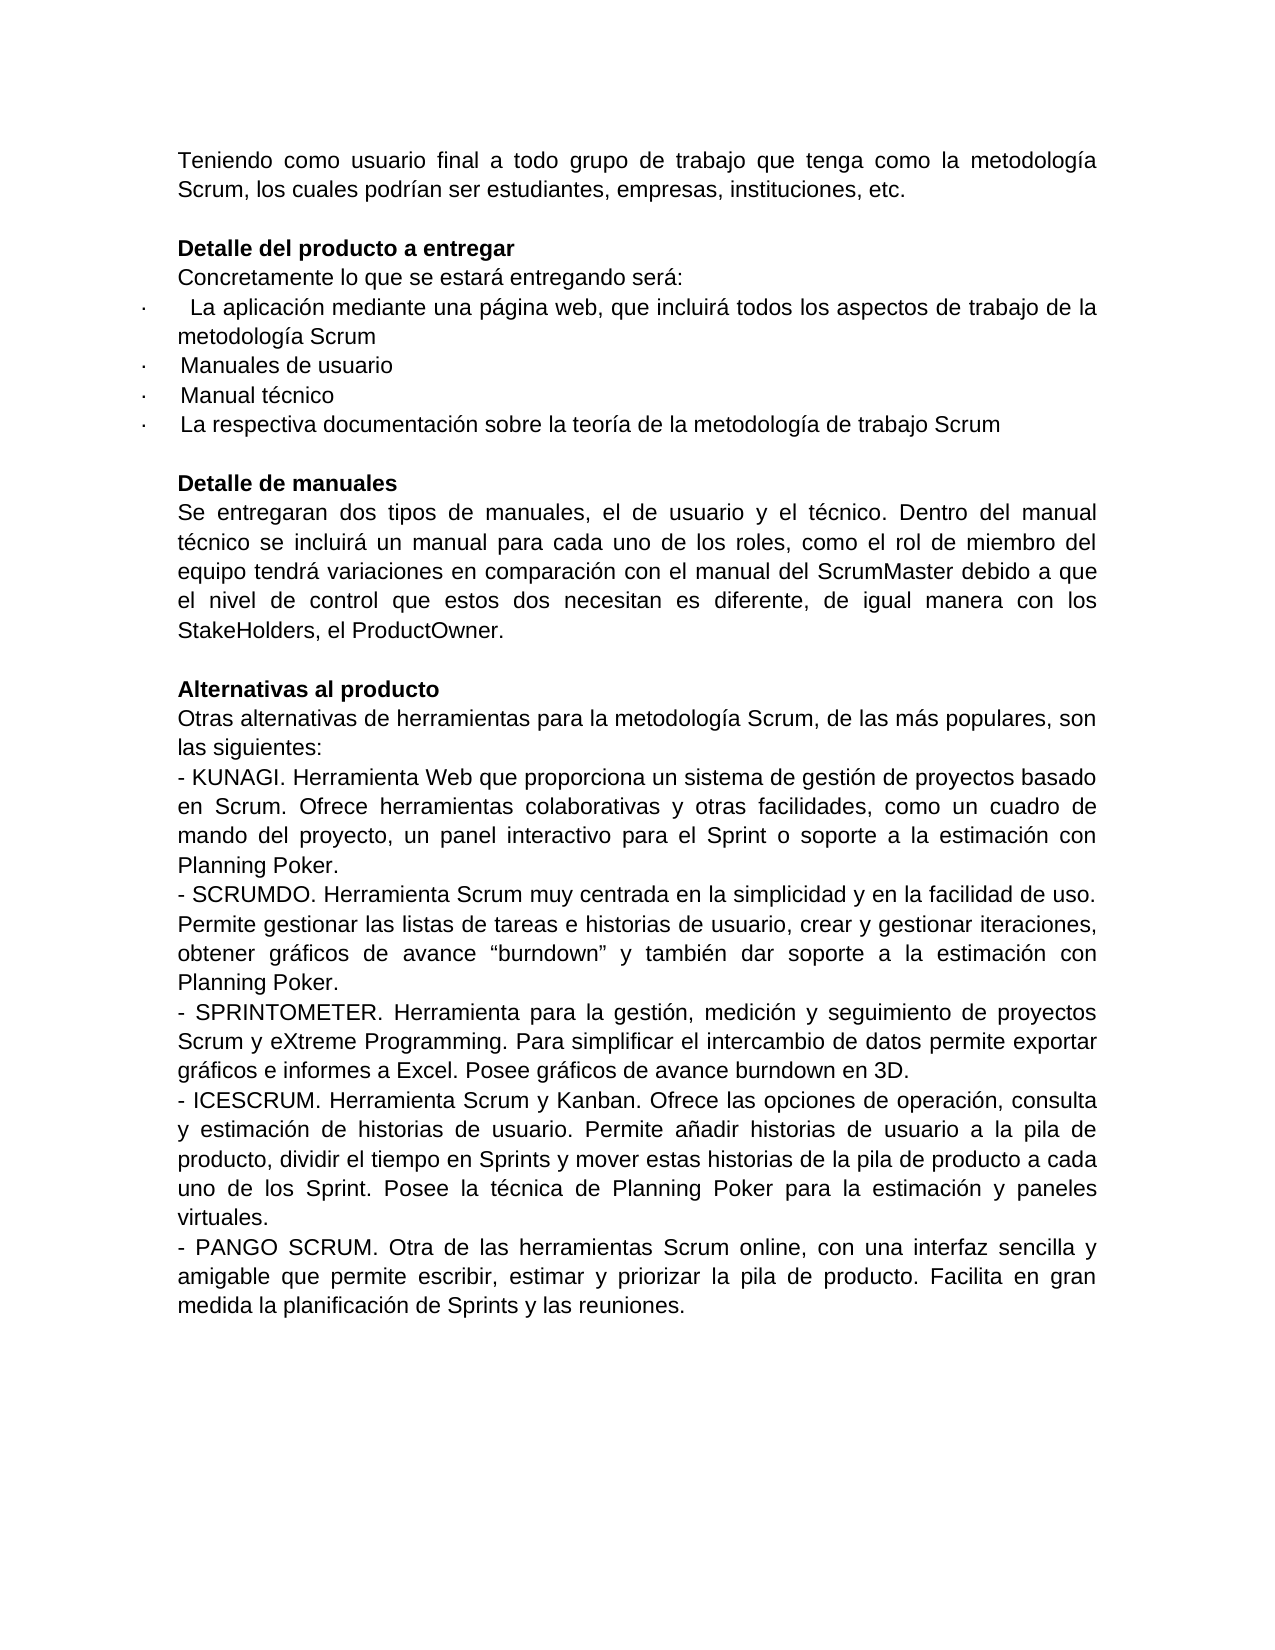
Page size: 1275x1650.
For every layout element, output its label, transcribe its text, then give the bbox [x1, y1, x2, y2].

text · Manuales de usuario [140, 353, 1098, 379]
text Concretamente lo que se estará entregando será: [177, 265, 1098, 291]
text Teniendo como usuario final a todo grupo de trabajo que tenga como la metodología Scrum, los cuales podrían ser estudiantes, empresas, instituciones, etc. [177, 148, 1098, 203]
text - KUNAGI. Herramienta Web que proporciona un sistema de gestión de proyectos basado en Scrum. Ofrece herramientas colaborativas y otras facilidades, como un cuadro de mando del proyecto, un panel interactivo para el Sprint o soporte a la estimación con Planning Poker. [177, 764, 1098, 878]
text · La aplicación mediante una página web, que incluirá todos los aspectos de trabajo de la metodología Scrum [140, 294, 1098, 349]
text - ICESCRUM. Herramienta Scrum y Kanban. Ofrece las opciones de operación, consulta y estimación de historias de usuario. Permite añadir historias de usuario a la pila de producto, dividir el tiempo en Sprints y mover estas historias de la pila de producto a cada uno de los Sprint. Posee la técnica de Planning Poker para la estimación y paneles virtuales. [177, 1088, 1098, 1231]
text Se entregaran dos tipos de manuales, el de usuario y el técnico. Dentro del manual técnico se incluirá un manual para cada uno de los roles, como el rol de miembro del equipo tendrá variaciones en comparación con el manual del ScrumMaster debido a que el nivel de control que estos dos necesitan es diferente, de igual manera con los StakeHolders, el ProductOwner. [177, 500, 1098, 643]
text Alternativas al producto [177, 676, 1098, 702]
text · La respectiva documentación sobre la teoría de la metodología de trabajo Scrum [140, 412, 1098, 438]
text Otras alternativas de herramientas para la metodología Scrum, de las más populares, son las siguientes: [177, 706, 1098, 761]
text - PANGO SCRUM. Otra de las herramientas Scrum online, con una interfaz sencilla y amigable que permite escribir, estimar y priorizar la pila de producto. Facilita en gran medida la planificación de Sprints y las reuniones. [177, 1234, 1098, 1319]
text - SPRINTOMETER. Herramienta para la gestión, medición y seguimiento de proyectos Scrum y eXtreme Programming. Para simplificar el intercambio de datos permite exportar gráficos e informes a Excel. Posee gráficos de avance burndown en 3D. [177, 999, 1098, 1084]
text - SCRUMDO. Herramienta Scrum muy centrada en la simplicidad y en la facilidad de uso. Permite gestionar las listas de tareas e historias de usuario, crear y gestionar iteraciones, obtener gráficos de avance “burndown” y también dar soporte a la estimación con Planning Poker. [177, 882, 1098, 996]
text · Manual técnico [140, 383, 1098, 408]
text Detalle de manuales [177, 471, 1098, 496]
text Detalle del producto a entregar [177, 236, 1098, 261]
